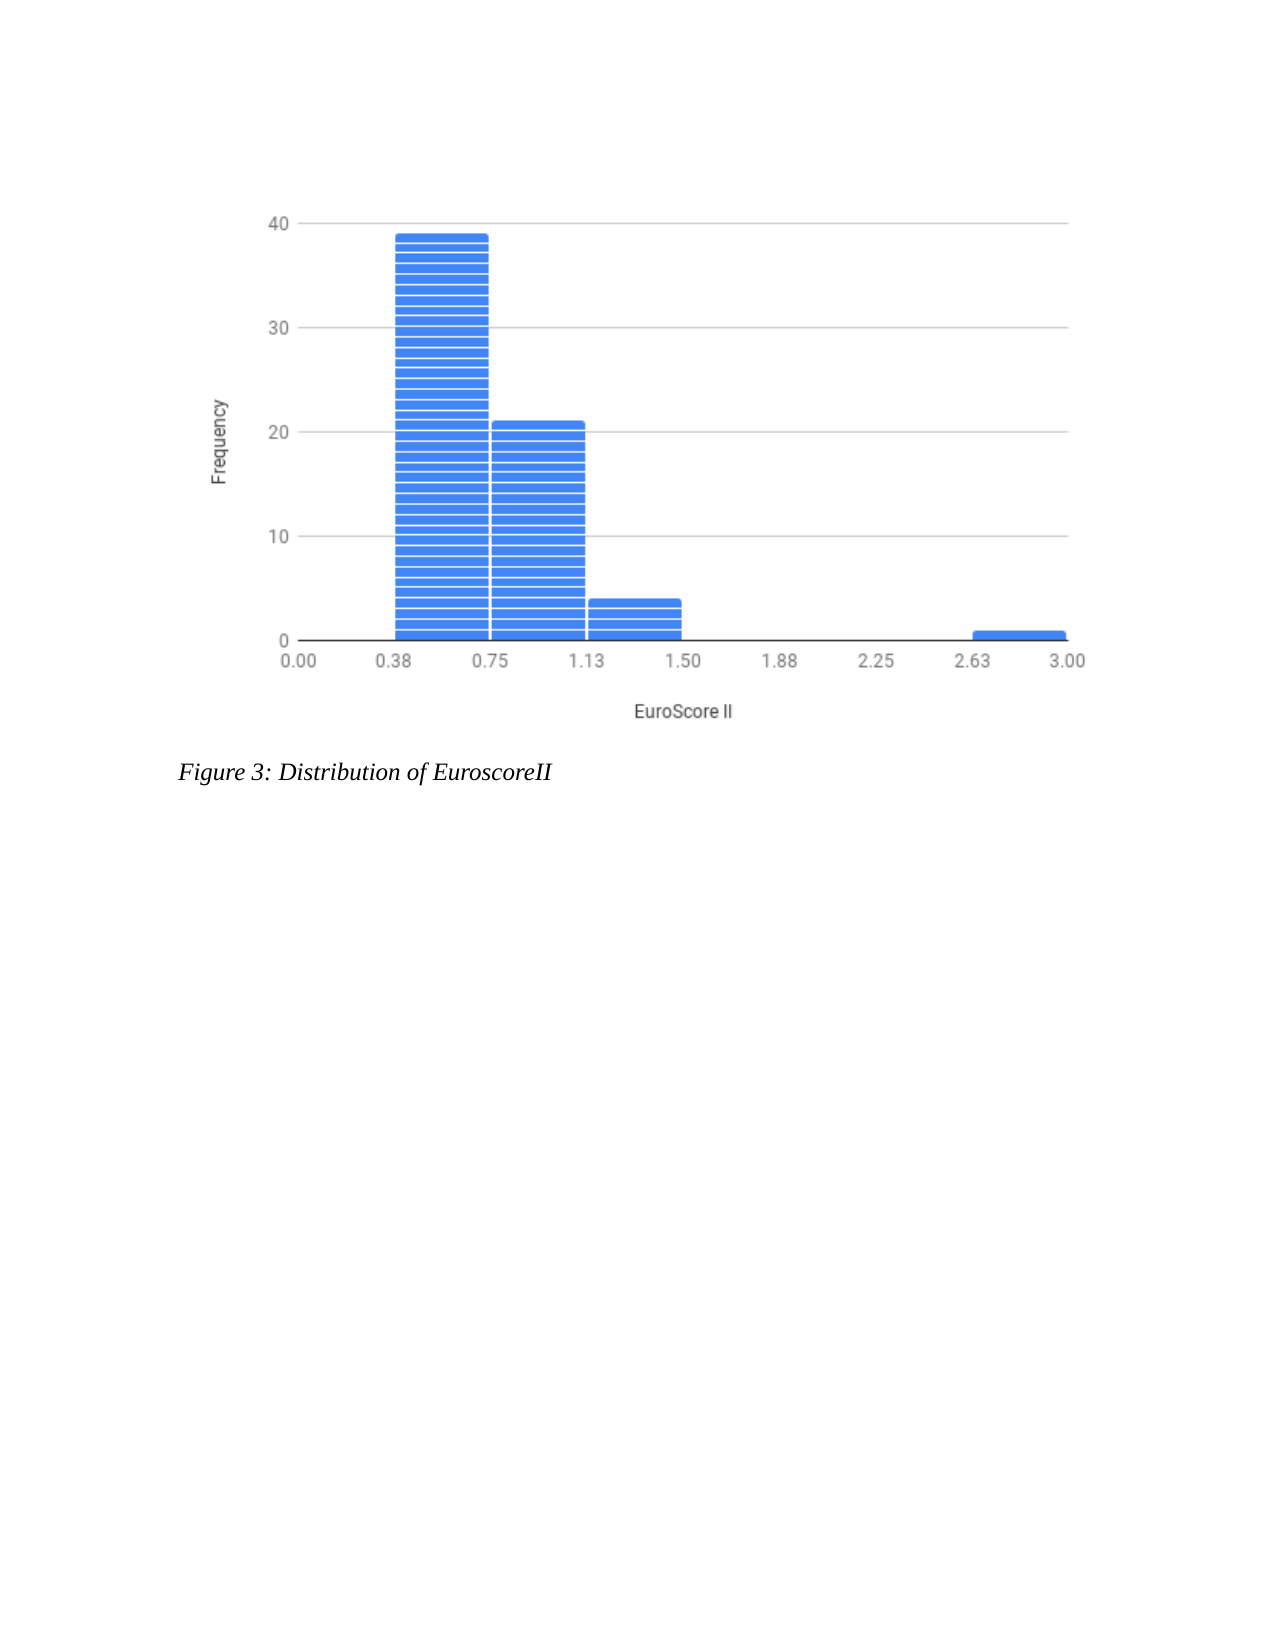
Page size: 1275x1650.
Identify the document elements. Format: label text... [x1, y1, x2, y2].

text Figure 3: Distribution of EuroscoreII [178, 752, 1097, 786]
picture [178, 183, 1097, 752]
